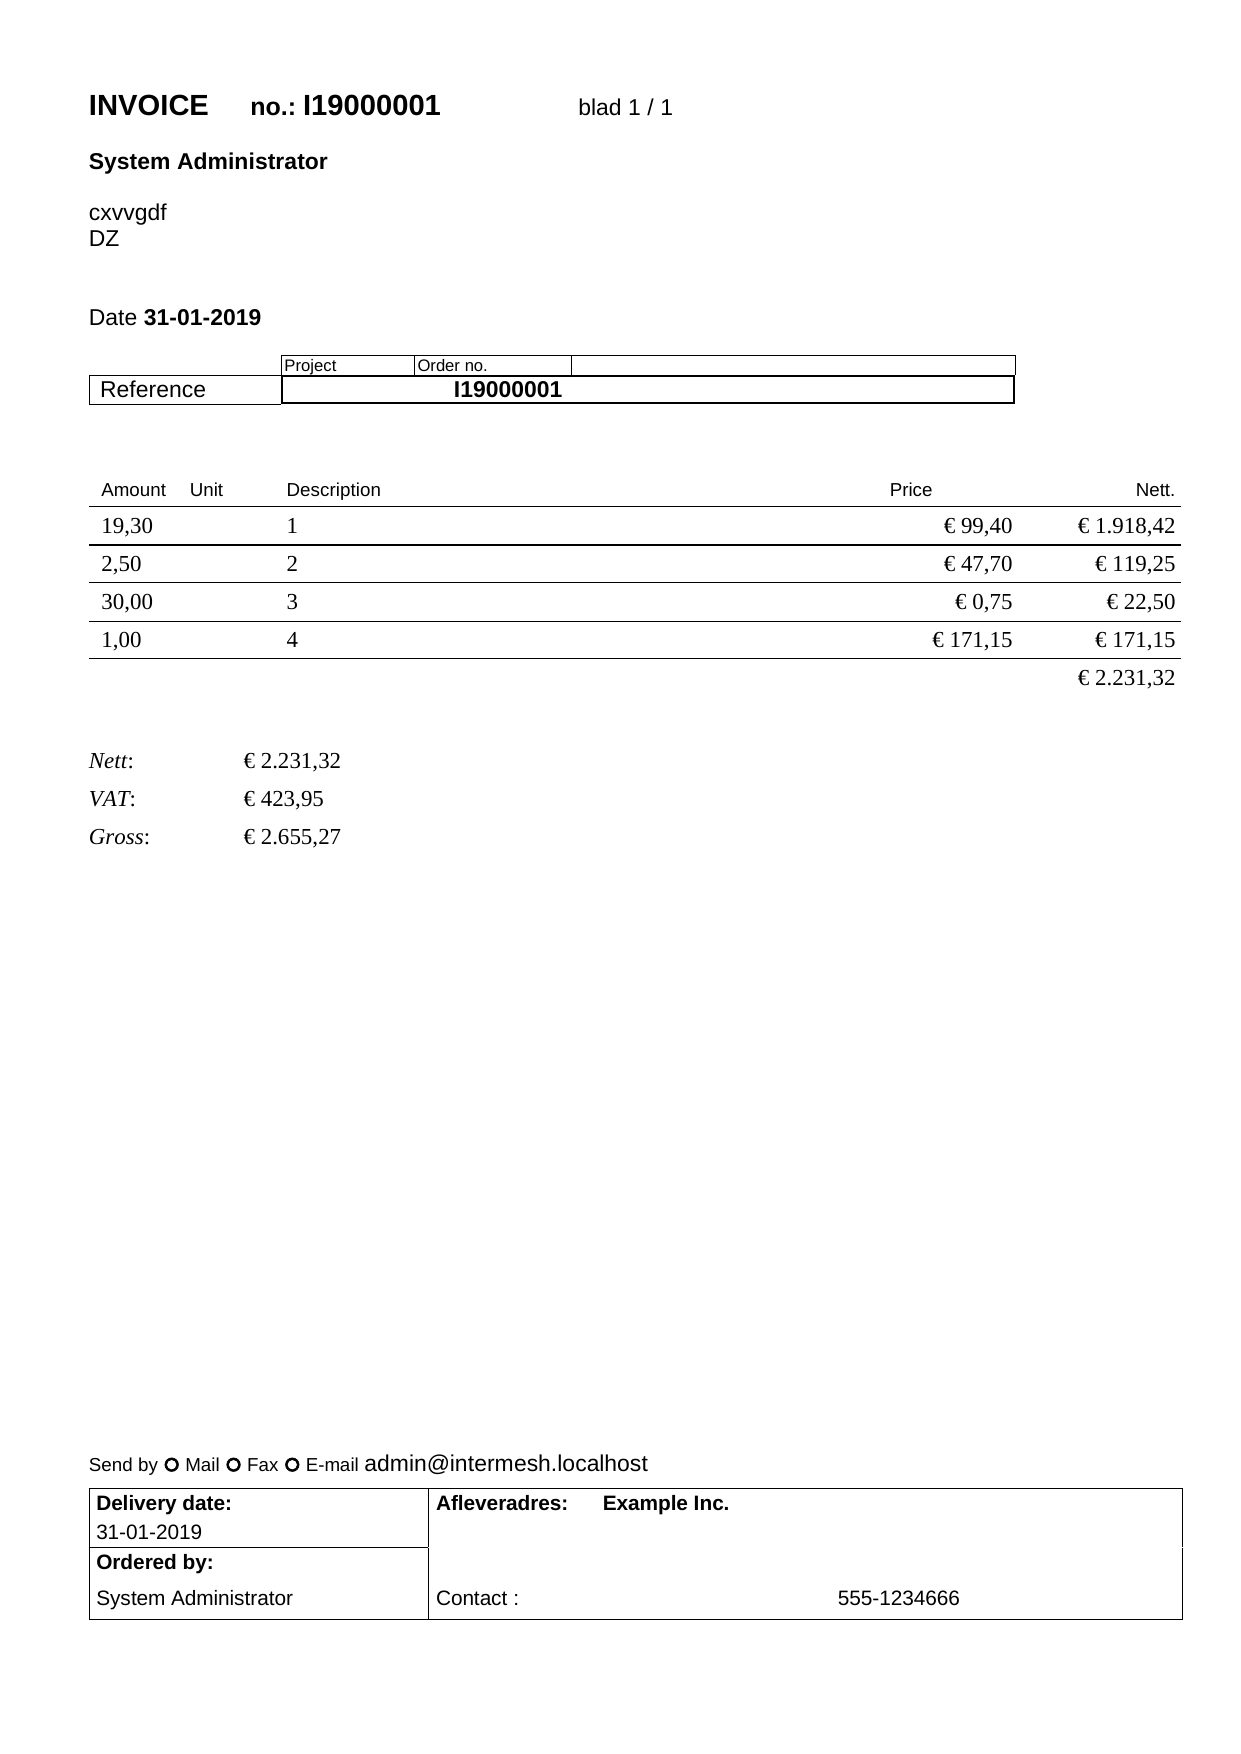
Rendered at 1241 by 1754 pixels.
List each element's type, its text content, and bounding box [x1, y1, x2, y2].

table_cell 19,30 [89, 508, 184, 544]
table_header Price [884, 474, 1018, 506]
table_cell € 0,75 [884, 584, 1018, 621]
table_cell € 2.231,32 [1018, 660, 1181, 697]
table_cell € 171,15 [884, 622, 1018, 658]
table_cell € 47,70 [884, 546, 1018, 582]
table_cell 3 [281, 584, 884, 621]
table_cell [89, 660, 184, 697]
table_cell € 99,40 [884, 508, 1018, 544]
table_header Amount [89, 474, 184, 506]
table_cell 1,00 [89, 622, 184, 658]
table_cell 2,50 [89, 546, 184, 582]
table_cell [184, 660, 281, 697]
table_cell [184, 622, 281, 658]
table_header Unit [184, 474, 281, 506]
table_cell 1 [281, 508, 884, 544]
table_cell € 1.918,42 [1018, 508, 1181, 544]
table_cell [281, 660, 884, 697]
table_cell 2 [281, 546, 884, 582]
table_cell 4 [281, 622, 884, 658]
table_cell € 22,50 [1018, 584, 1181, 621]
table_header Description [281, 474, 884, 506]
table_cell € 119,25 [1018, 546, 1181, 582]
table_header Nett. [1018, 474, 1181, 506]
table_cell [184, 584, 281, 621]
table_cell [184, 508, 281, 544]
table_cell 30,00 [89, 584, 184, 621]
table_cell [884, 660, 1018, 697]
text Nett: € 2.231,32 VAT: € 423,95 Gross: € 2.655,27 [89, 747, 1181, 849]
table_cell [184, 546, 281, 582]
table_cell € 171,15 [1018, 622, 1181, 658]
